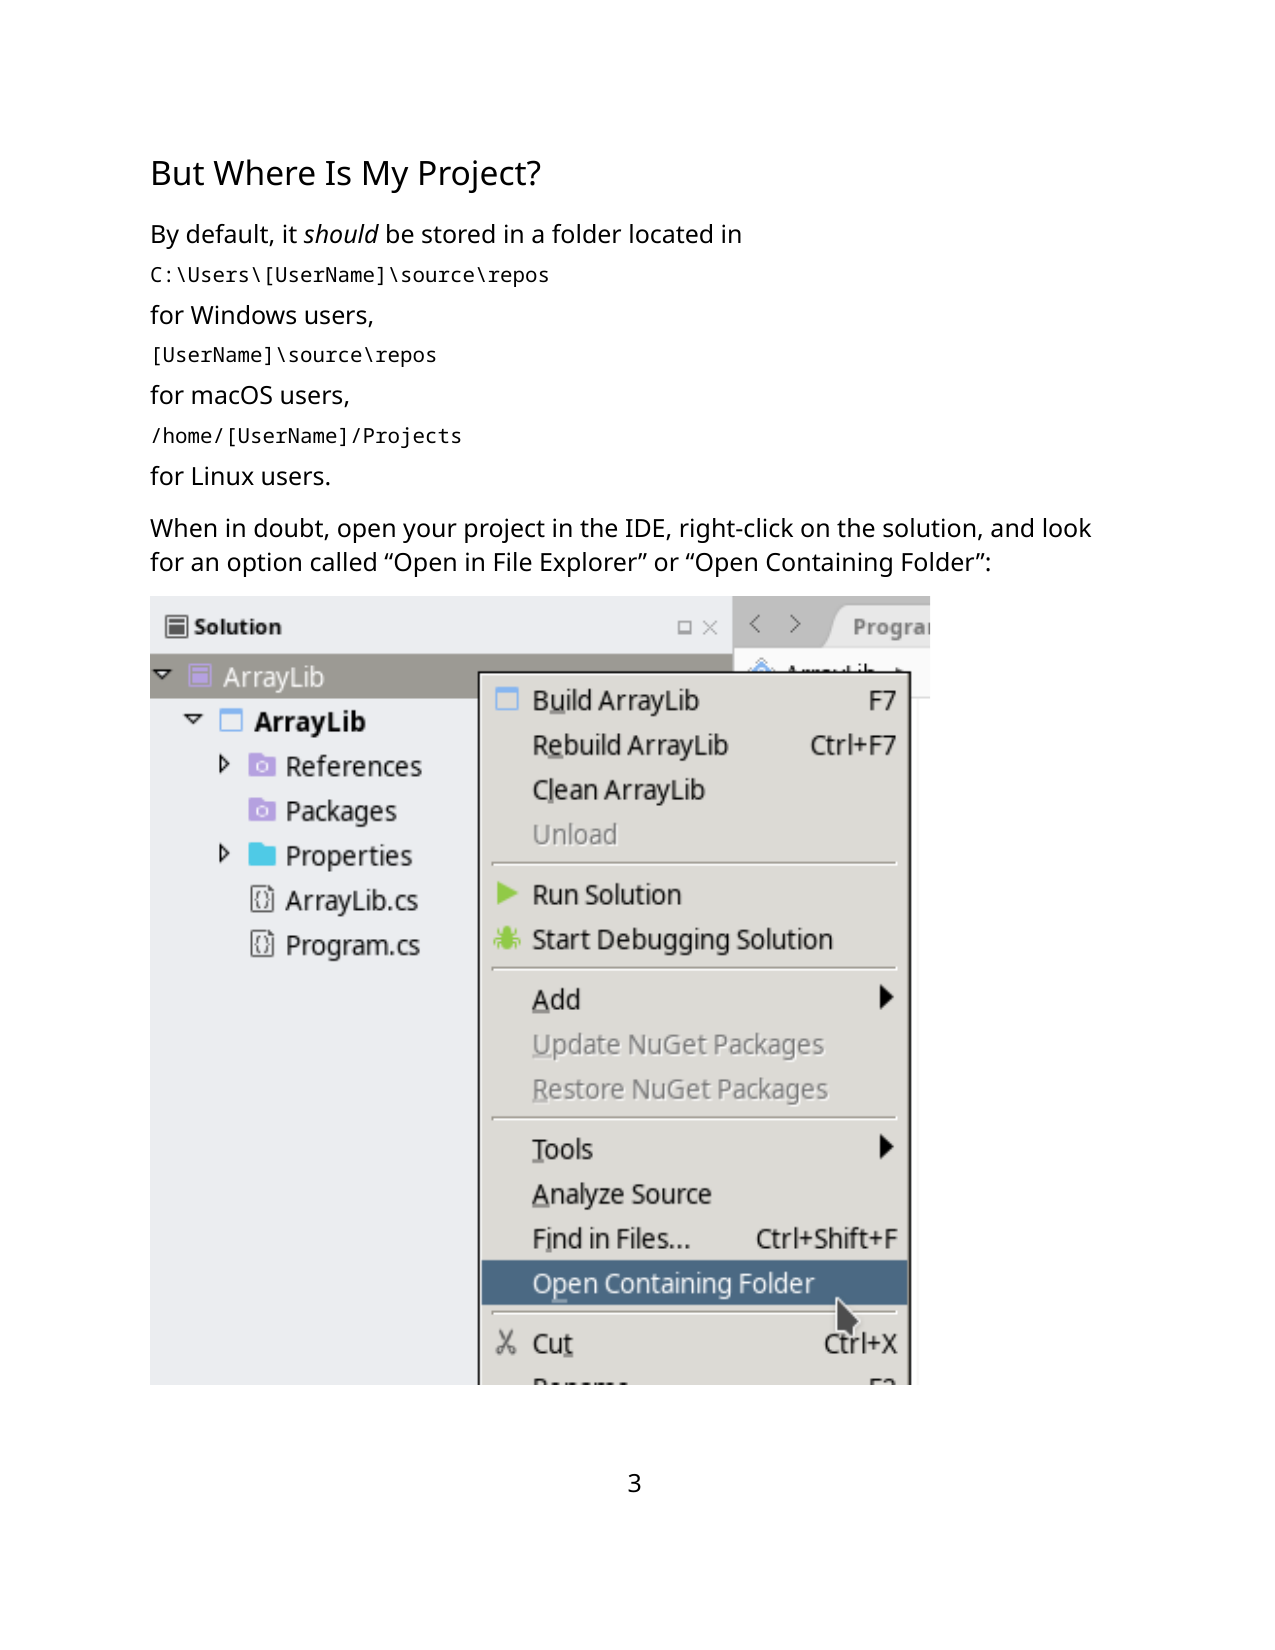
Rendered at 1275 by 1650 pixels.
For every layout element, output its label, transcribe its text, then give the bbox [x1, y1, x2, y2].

text [UserName]\source\repos [150, 341, 1125, 369]
text When in doubt, open your project in the IDE, right-click on the solution, and look for an option called “Open in File Explorer” or “Open Containing Folder”: [150, 510, 1125, 578]
text C:\Users\[UserName]\source\repos [150, 260, 1125, 289]
text for Windows users, [150, 298, 1125, 332]
subtitle But Where Is My Project? [150, 150, 1125, 196]
picture [150, 596, 930, 1385]
text /home/[UserName]/Projects [150, 421, 1125, 449]
text for Linux users. [150, 458, 1125, 492]
text for macOS users, [150, 378, 1125, 412]
text By default, it should be stored in a folder located in [150, 217, 1125, 251]
